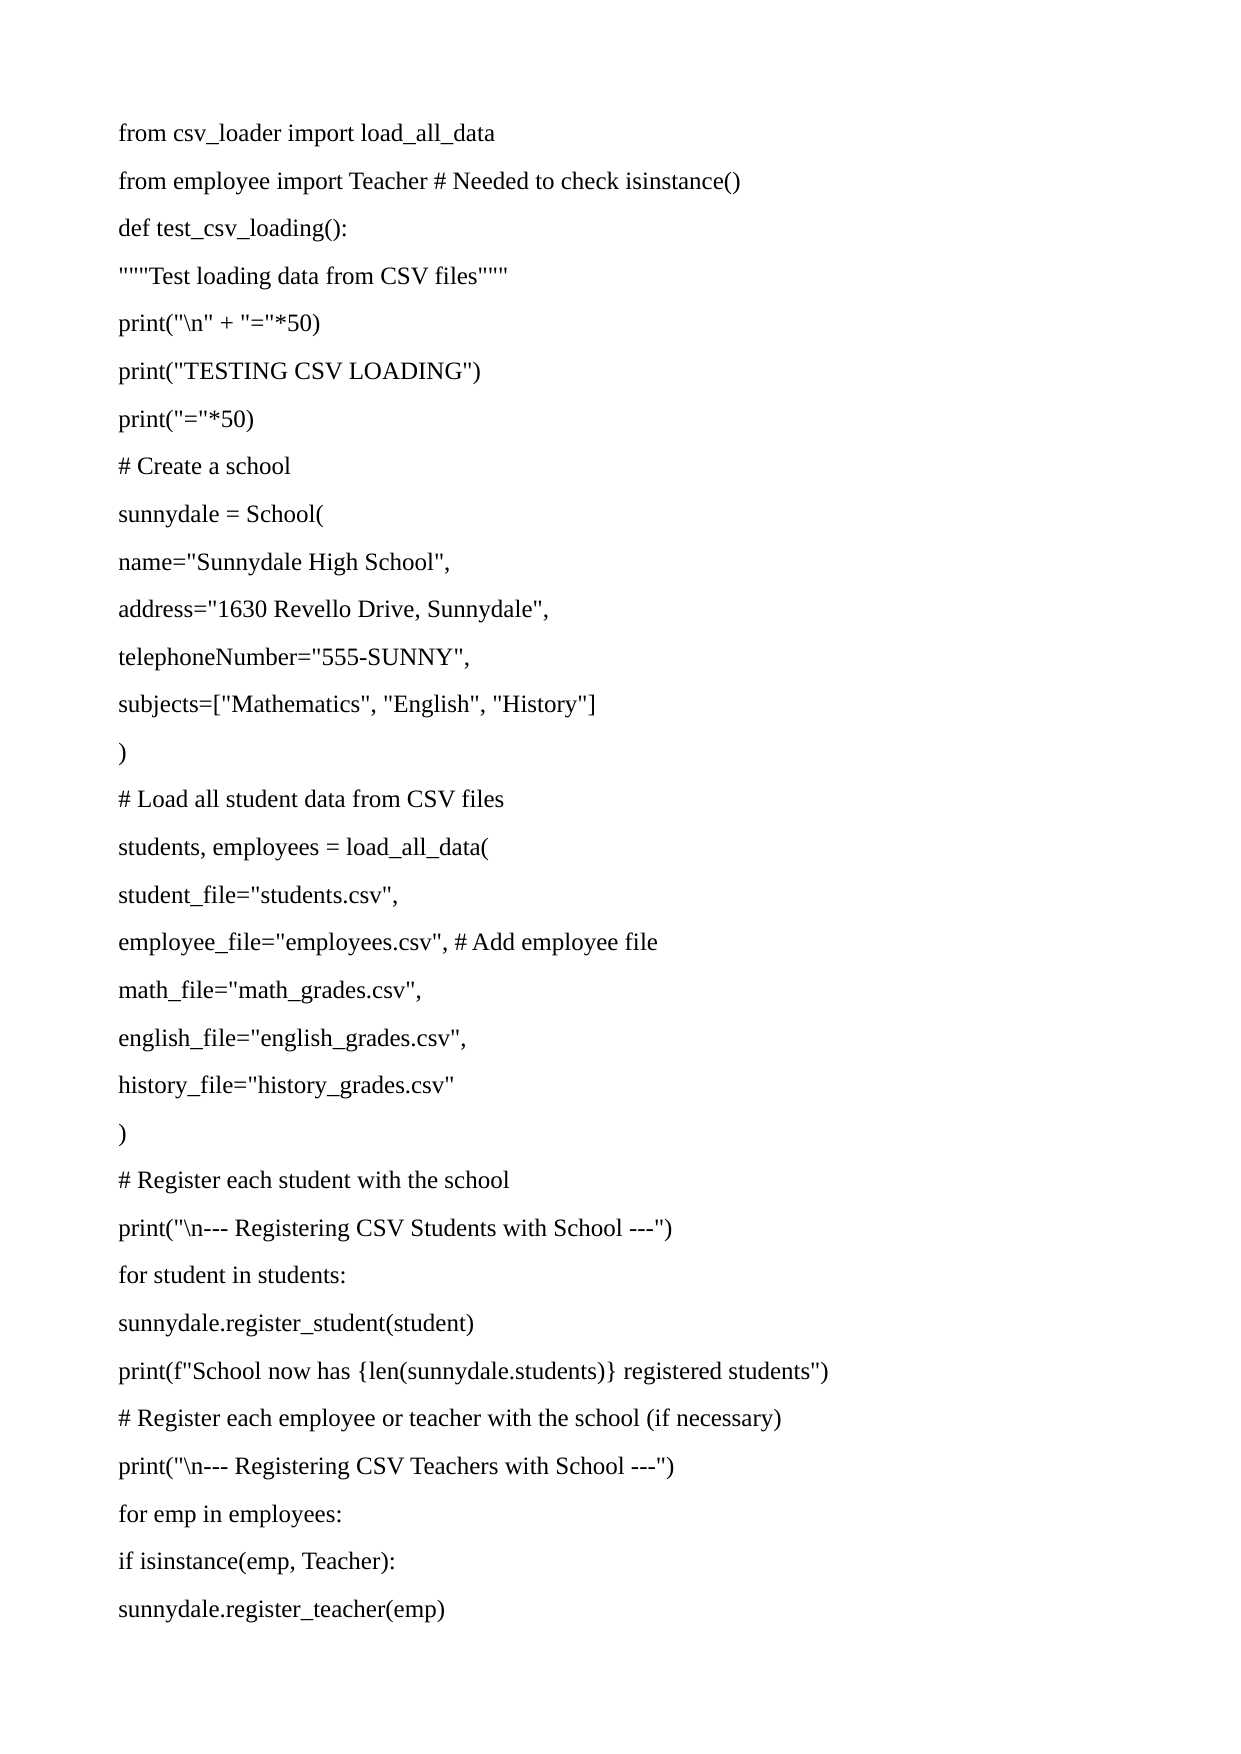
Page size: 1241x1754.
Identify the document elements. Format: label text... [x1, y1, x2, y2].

text sunnydale.register_student(student) [118, 1308, 1122, 1337]
text """Test loading data from CSV files""" [118, 261, 1122, 290]
text # Load all student data from CSV files [118, 784, 1122, 813]
text subjects=["Mathematics", "English", "History"] [118, 689, 1122, 718]
text employee_file="employees.csv", # Add employee file [118, 927, 1122, 956]
text sunnydale = School( [118, 499, 1122, 528]
text for student in students: [118, 1261, 1122, 1289]
text for emp in employees: [118, 1499, 1122, 1527]
text print(f"School now has {len(sunnydale.students)} registered students") [118, 1356, 1122, 1384]
text # Register each student with the school [118, 1165, 1122, 1194]
text address="1630 Revello Drive, Sunnydale", [118, 594, 1122, 623]
text math_file="math_grades.csv", [118, 975, 1122, 1004]
text # Register each employee or teacher with the school (if necessary) [118, 1403, 1122, 1432]
text print("\n" + "="*50) [118, 308, 1122, 337]
text from employee import Teacher # Needed to check isinstance() [118, 166, 1122, 194]
text ) [118, 737, 1122, 766]
text if isinstance(emp, Teacher): [118, 1546, 1122, 1575]
text # Create a school [118, 451, 1122, 480]
text students, employees = load_all_data( [118, 832, 1122, 861]
text student_file="students.csv", [118, 880, 1122, 908]
text name="Sunnydale High School", [118, 547, 1122, 575]
text history_file="history_grades.csv" [118, 1070, 1122, 1099]
text print("\n--- Registering CSV Students with School ---") [118, 1213, 1122, 1242]
text print("\n--- Registering CSV Teachers with School ---") [118, 1451, 1122, 1480]
text ) [118, 1118, 1122, 1147]
text english_file="english_grades.csv", [118, 1023, 1122, 1051]
text print("TESTING CSV LOADING") [118, 356, 1122, 385]
text sunnydale.register_teacher(emp) [118, 1594, 1122, 1623]
text telephoneNumber="555-SUNNY", [118, 642, 1122, 671]
text print("="*50) [118, 404, 1122, 432]
text from csv_loader import load_all_data [118, 118, 1122, 147]
text def test_csv_loading(): [118, 213, 1122, 242]
